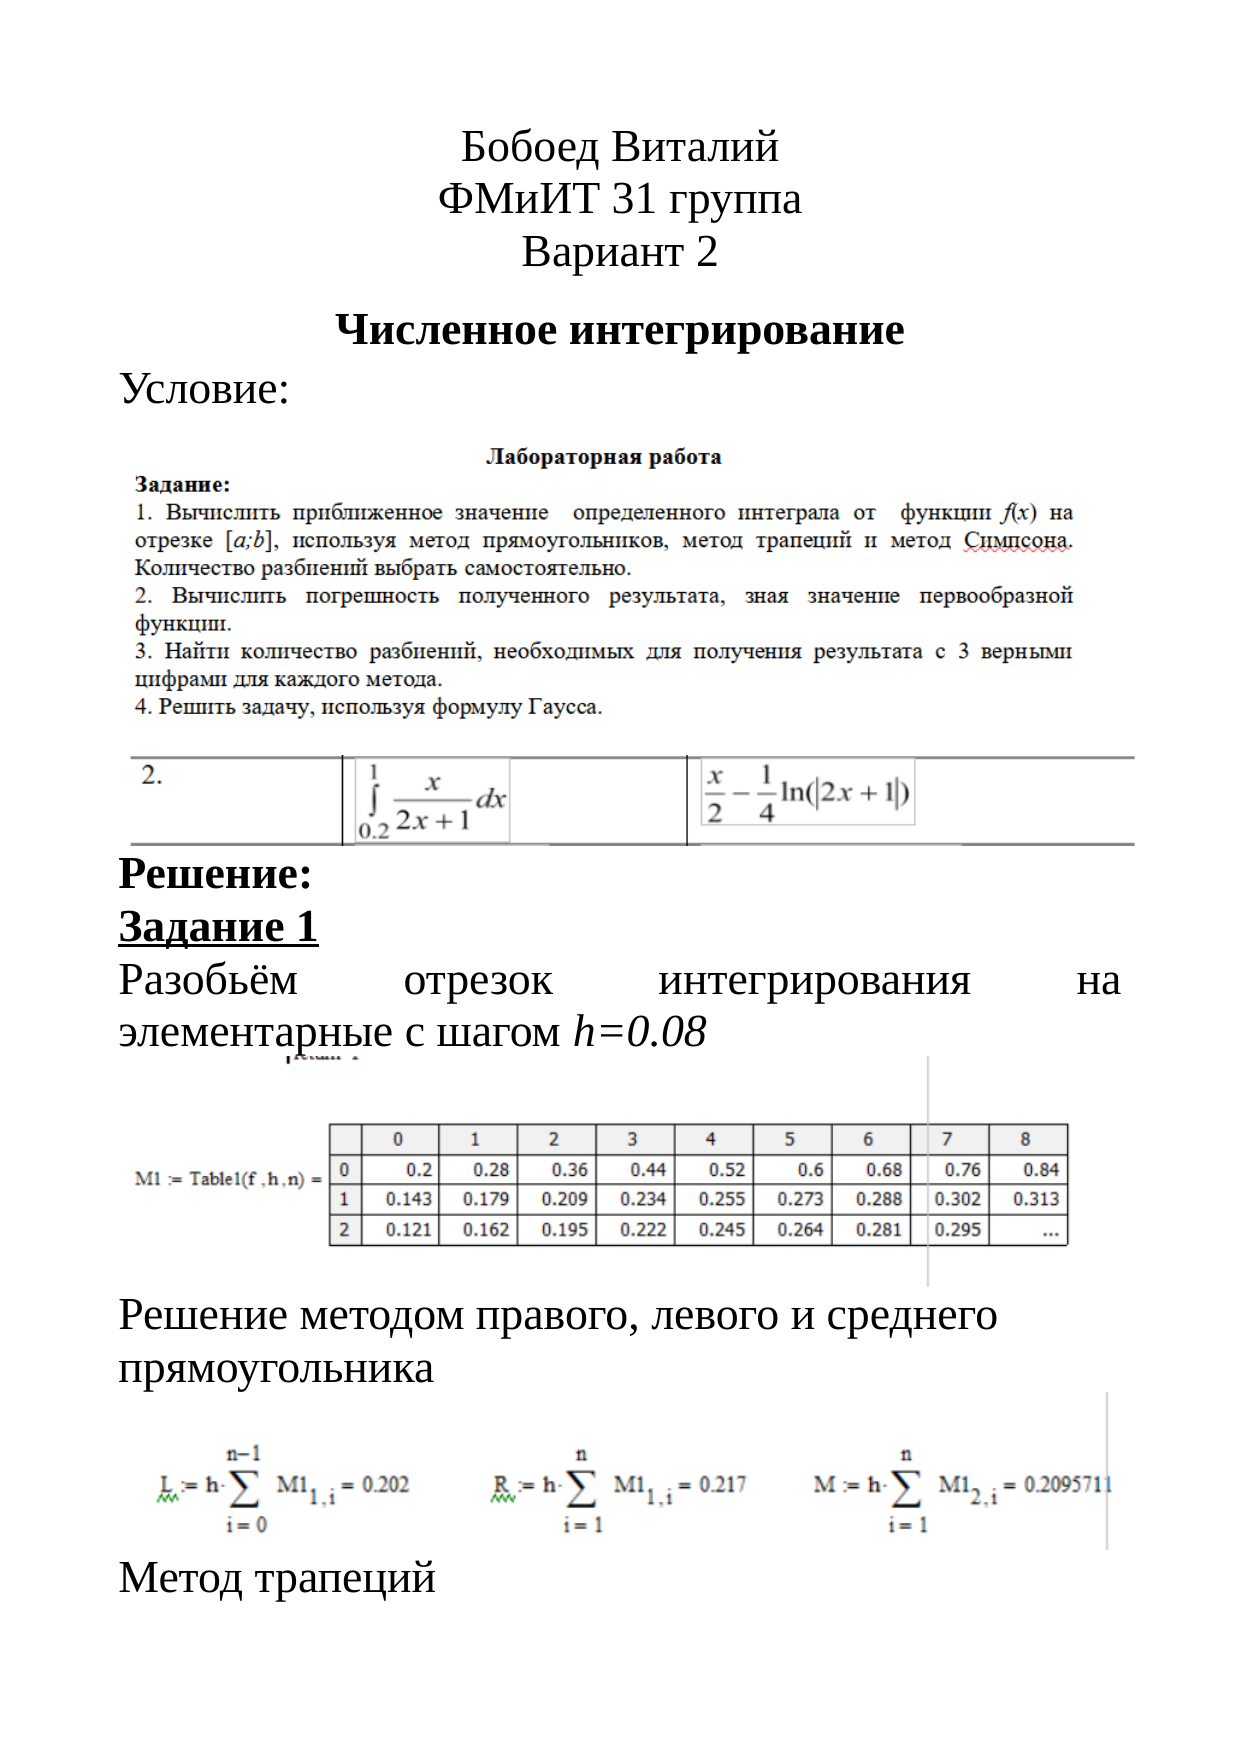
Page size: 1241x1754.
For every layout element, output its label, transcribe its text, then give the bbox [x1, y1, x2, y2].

text Вариант 2 [118, 223, 1122, 276]
text Решение методом правого, левого и среднего прямоугольника [118, 1287, 1122, 1392]
text Разобьём отрезок интегрирования на элементарные с шагом h=0.08 [118, 951, 1122, 1056]
text Решение: [118, 413, 1122, 898]
text Метод трапеций [118, 1550, 1122, 1602]
picture [130, 755, 1135, 846]
text ФМиИТ 31 группа [118, 171, 1122, 223]
picture [118, 1056, 1123, 1287]
text Условие: [118, 360, 1122, 413]
text Задание 1 [118, 898, 1122, 951]
text Бобоед Виталий [118, 118, 1122, 171]
picture [112, 429, 1117, 720]
subtitle Численное интегрирование [118, 301, 1122, 354]
picture [118, 1392, 1123, 1550]
